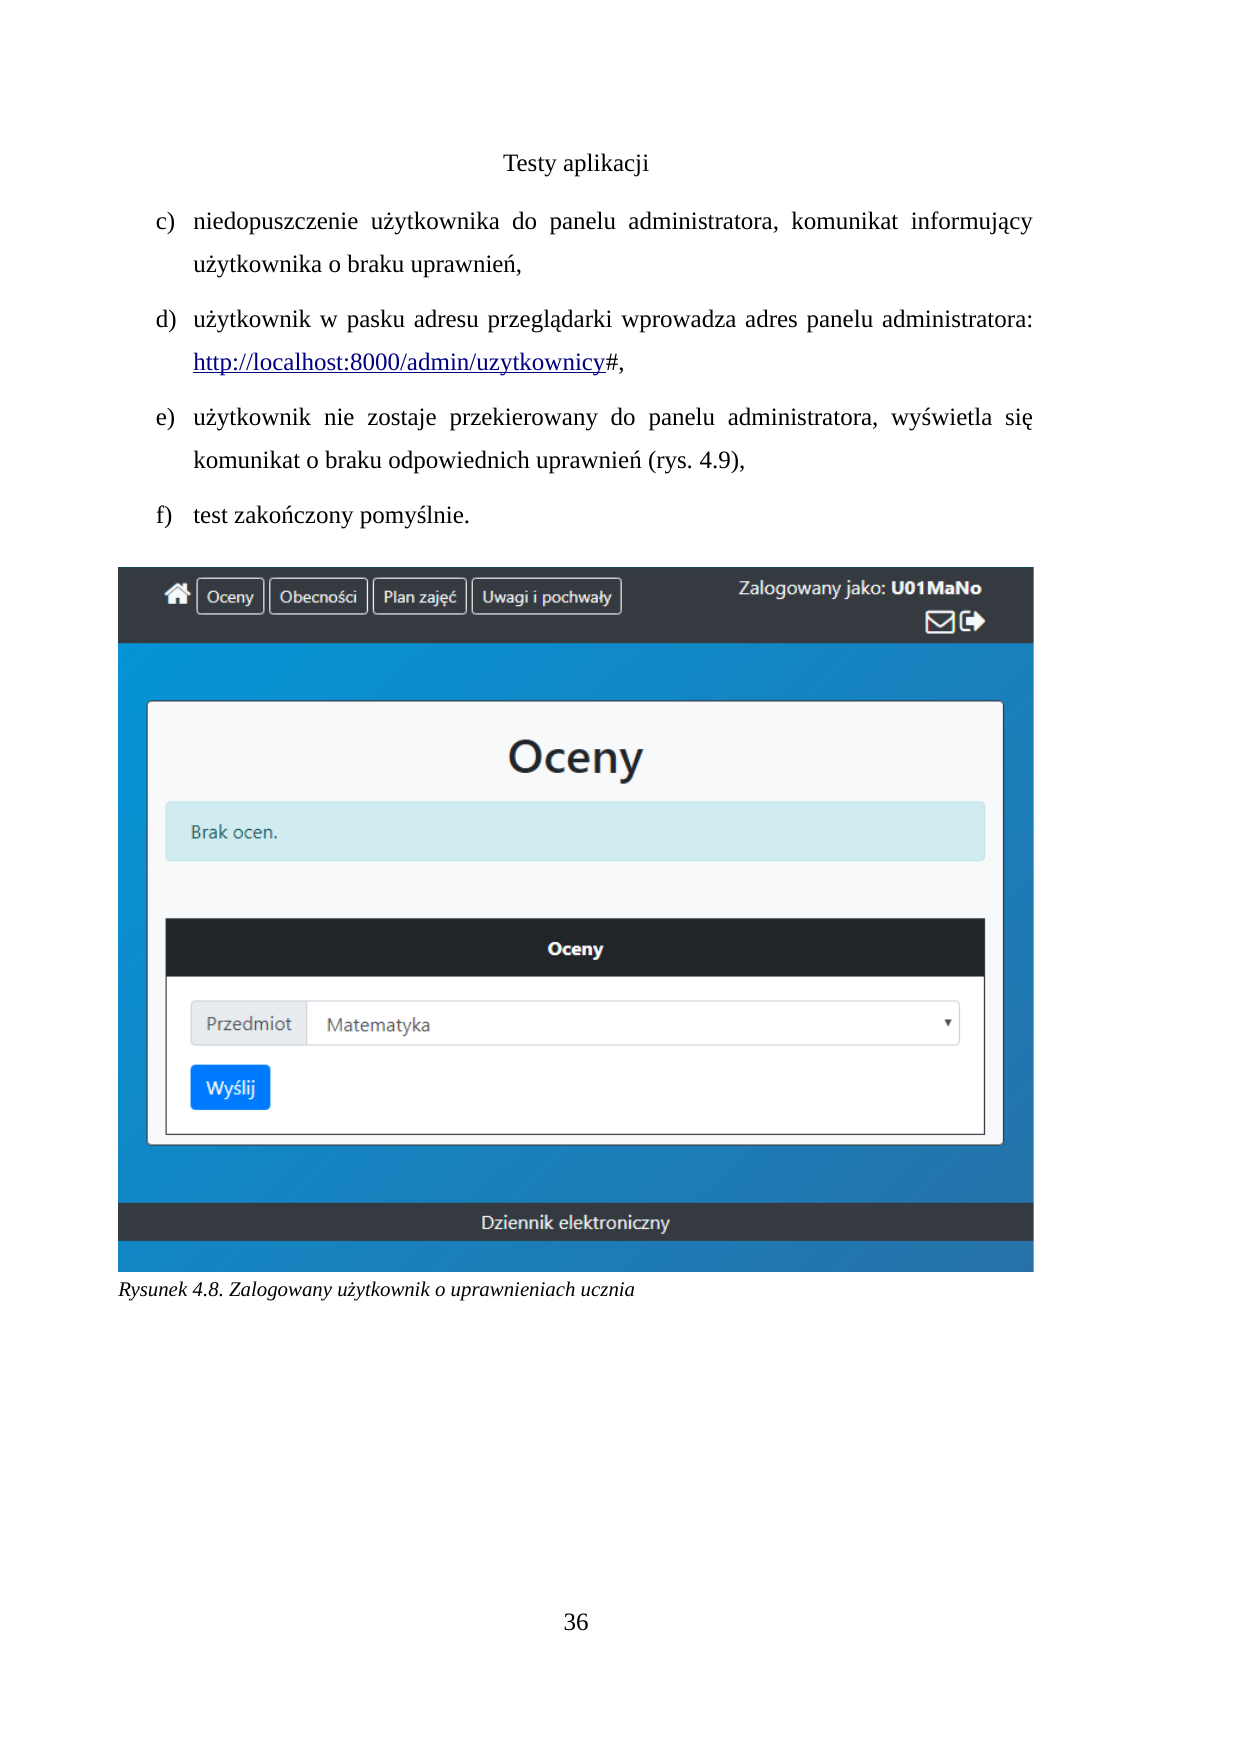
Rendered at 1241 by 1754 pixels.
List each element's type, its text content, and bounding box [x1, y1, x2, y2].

list test zakończony pomyślnie. [156, 500, 1033, 529]
picture [118, 567, 1034, 1272]
list użytkownik nie zostaje przekierowany do panelu administratora, wyświetla się komunikat o braku odpowiednich uprawnień (rys. 4.9), [156, 402, 1033, 474]
list użytkownik w pasku adresu przeglądarki wprowadza adres panelu administratora: http://localhost:8000/admin/uzytkownicy#, [156, 304, 1033, 376]
list niedopuszczenie użytkownika do panelu administratora, komunikat informujący użytkownika o braku uprawnień, [156, 206, 1033, 278]
text Rysunek 4.8. Zalogowany użytkownik o uprawnieniach ucznia [118, 1272, 1033, 1301]
